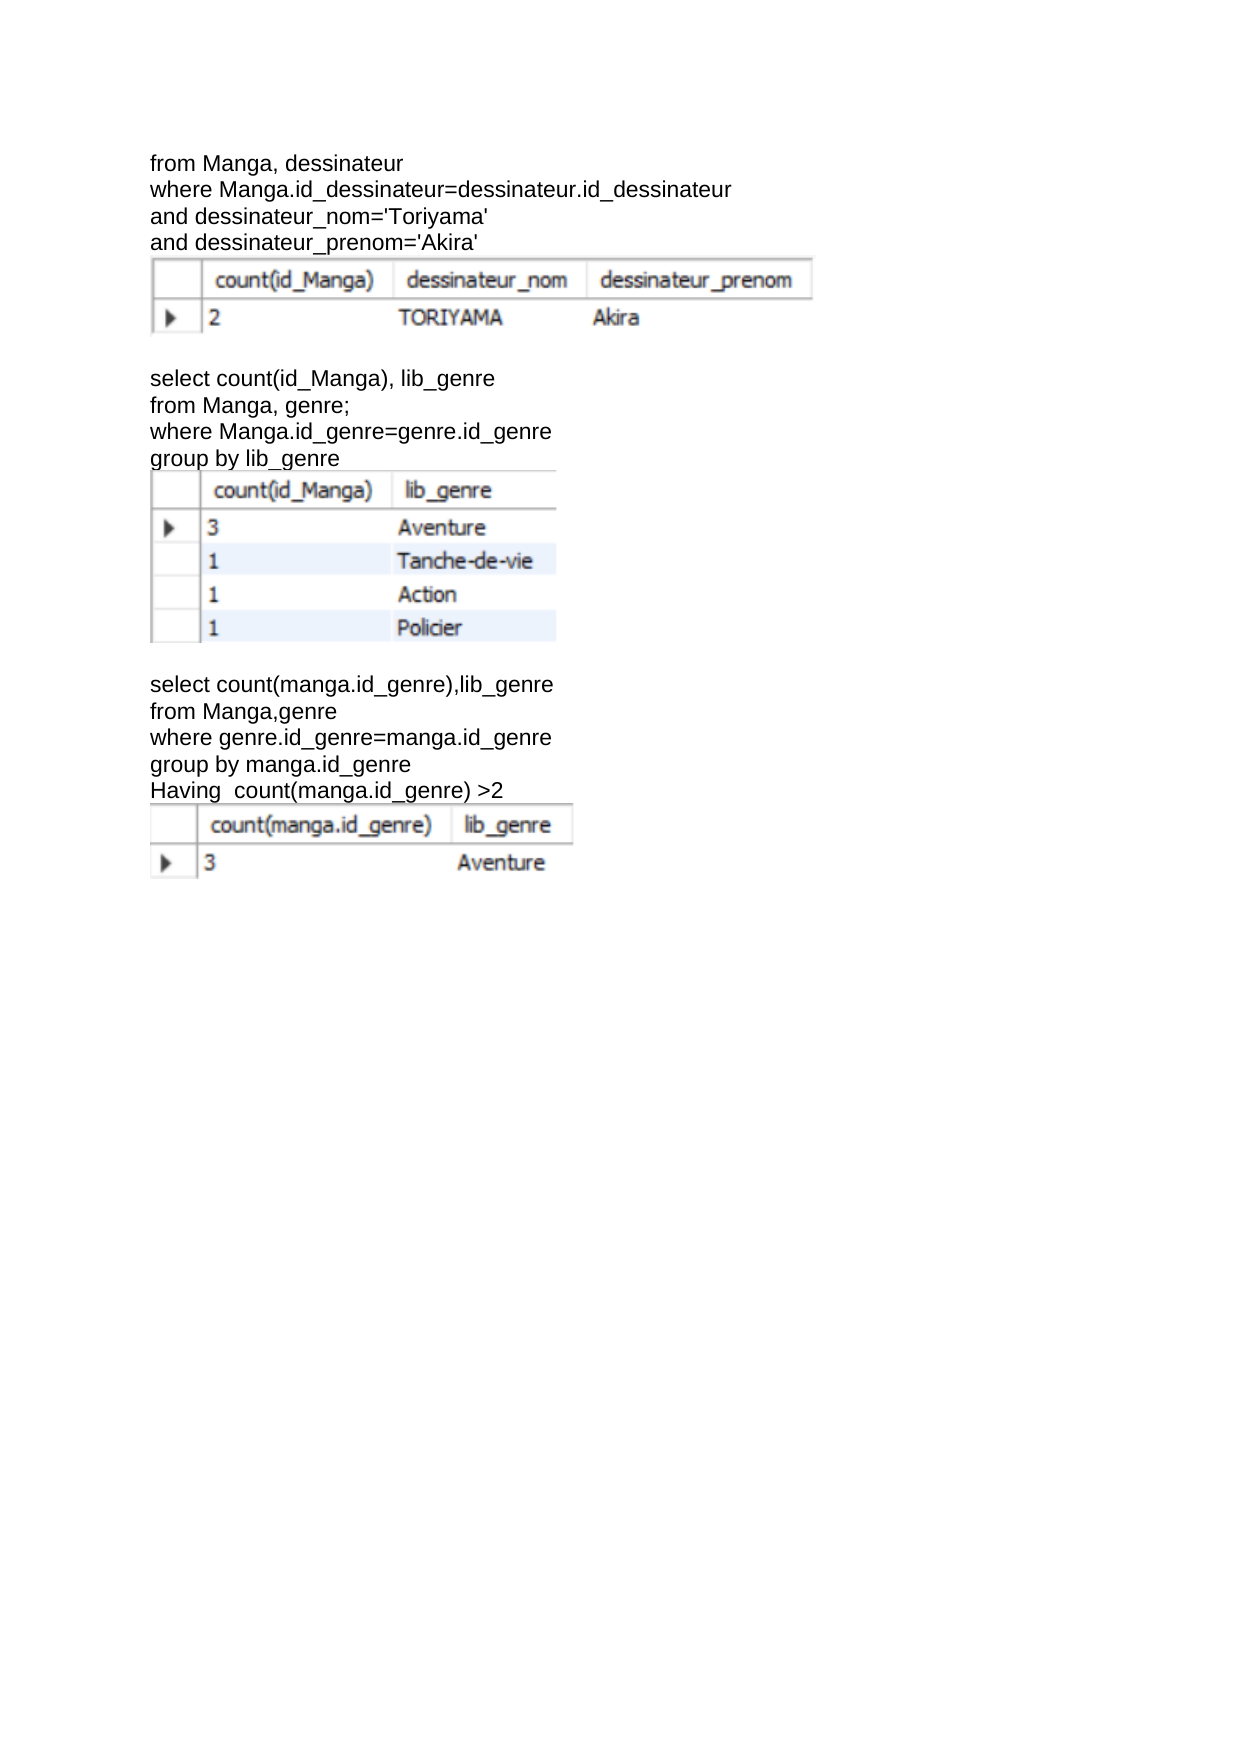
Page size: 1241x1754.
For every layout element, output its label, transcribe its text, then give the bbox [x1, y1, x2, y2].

text Having count(manga.id_genre) >2 [150, 777, 1090, 803]
text select count(manga.id_genre),lib_genre [150, 671, 1090, 698]
text group by lib_genre [150, 444, 1090, 471]
text from Manga, genre; [150, 392, 1090, 418]
text from Manga,genre [150, 698, 1090, 724]
text where Manga.id_genre=genre.id_genre [150, 418, 1090, 444]
text select count(id_Manga), lib_genre [150, 365, 1090, 392]
text where genre.id_genre=manga.id_genre [150, 724, 1090, 751]
text and dessinateur_nom='Toriyama' [150, 203, 1090, 229]
text and dessinateur_prenom='Akira' [150, 229, 1090, 255]
text where Manga.id_dessinateur=dessinateur.id_dessinateur [150, 176, 1090, 203]
text from Manga, dessinateur [150, 150, 1090, 176]
text group by manga.id_genre [150, 751, 1090, 777]
